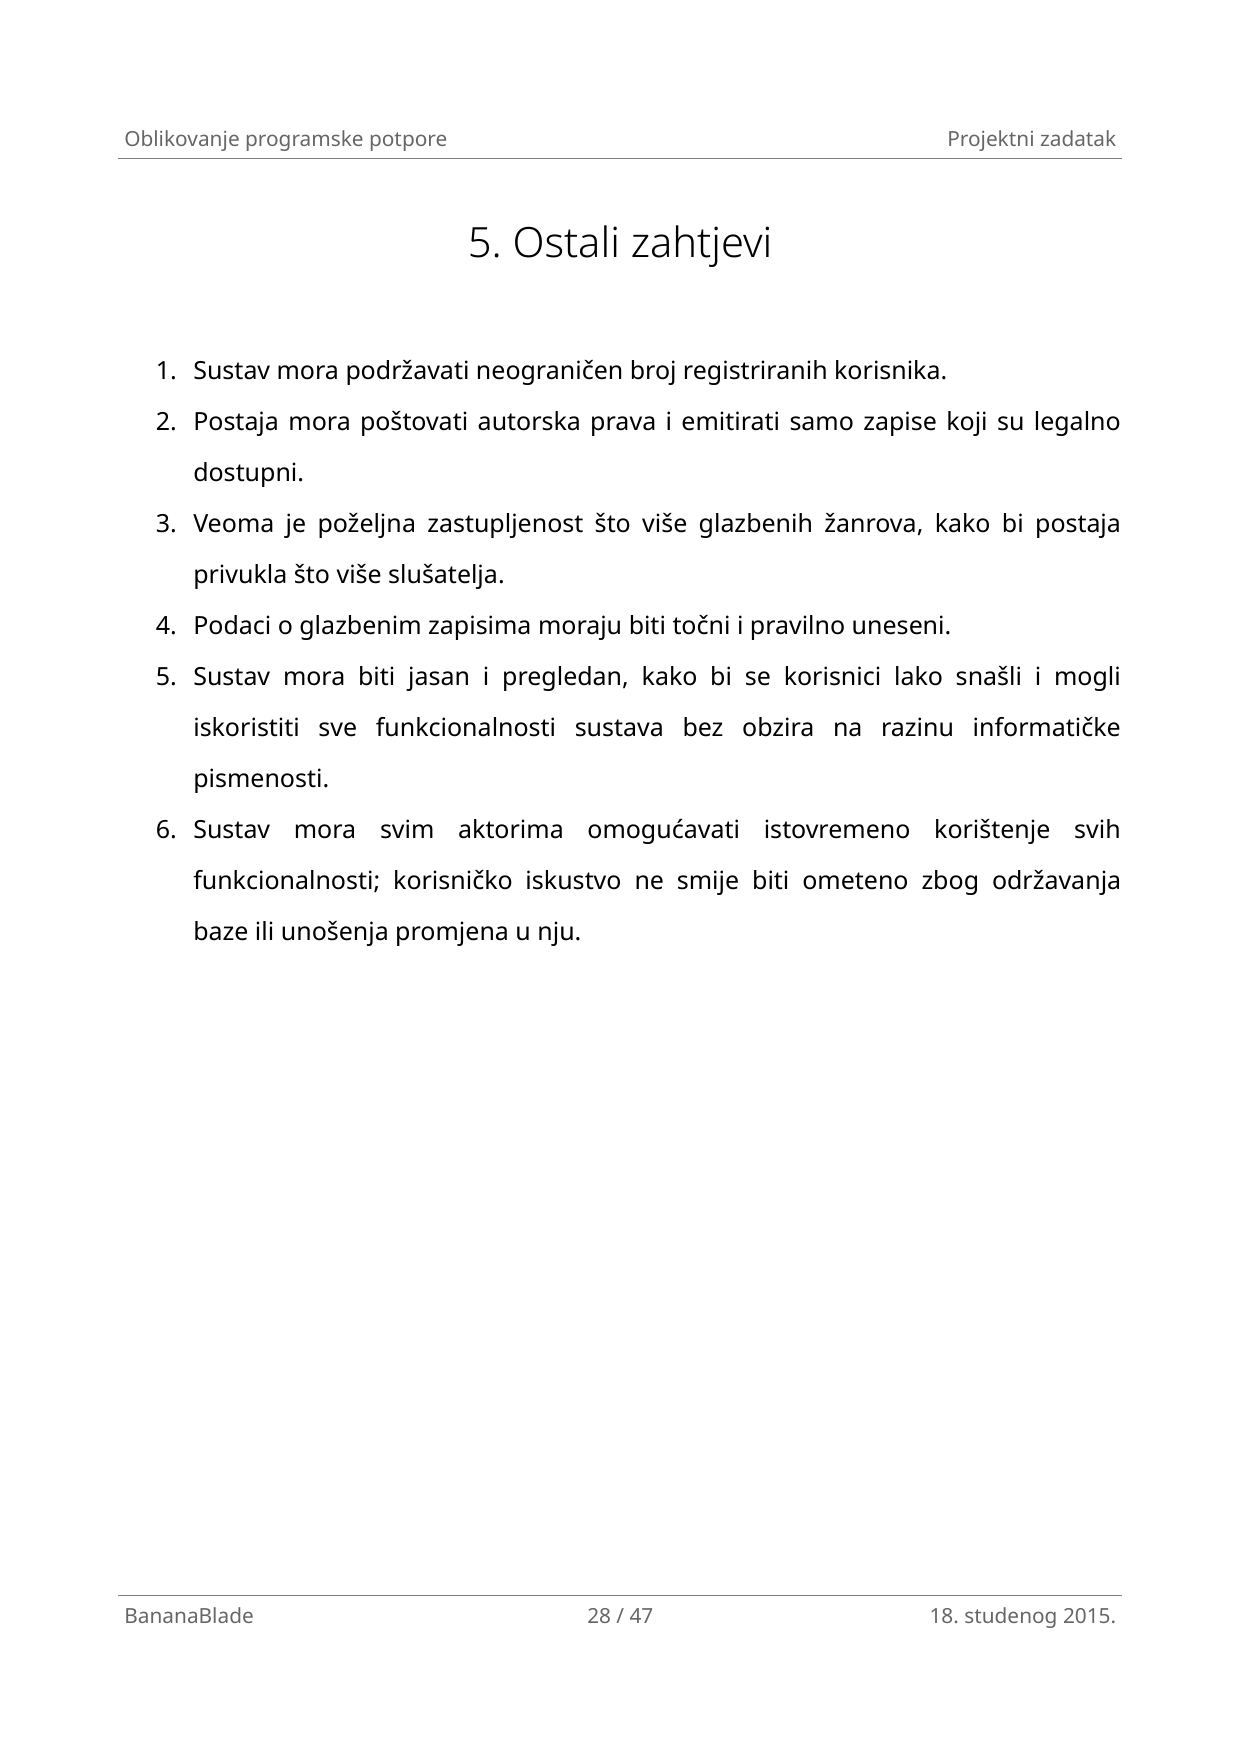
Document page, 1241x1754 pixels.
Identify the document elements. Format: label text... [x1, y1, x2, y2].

list Sustav mora podržavati neograničen broj registriranih korisnika. [156, 353, 1122, 387]
list Veoma je poželjna zastupljenost što više glazbenih žanrova, kako bi postaja privukla što više slušatelja. [156, 506, 1122, 591]
list Sustav mora svim aktorima omogućavati istovremeno korištenje svih funkcionalnosti; korisničko iskustvo ne smije biti ometeno zbog održavanja baze ili unošenja promjena u nju. [156, 812, 1122, 948]
list Postaja mora poštovati autorska prava i emitirati samo zapise koji su legalno dostupni. [156, 404, 1122, 489]
list Podaci o glazbenim zapisima moraju biti točni i pravilno uneseni. [156, 608, 1122, 642]
subtitle 5. Ostali zahtjevi [118, 213, 1122, 270]
list Sustav mora biti jasan i pregledan, kako bi se korisnici lako snašli i mogli iskoristiti sve funkcionalnosti sustava bez obzira na razinu informatičke pismenosti. [156, 659, 1122, 795]
